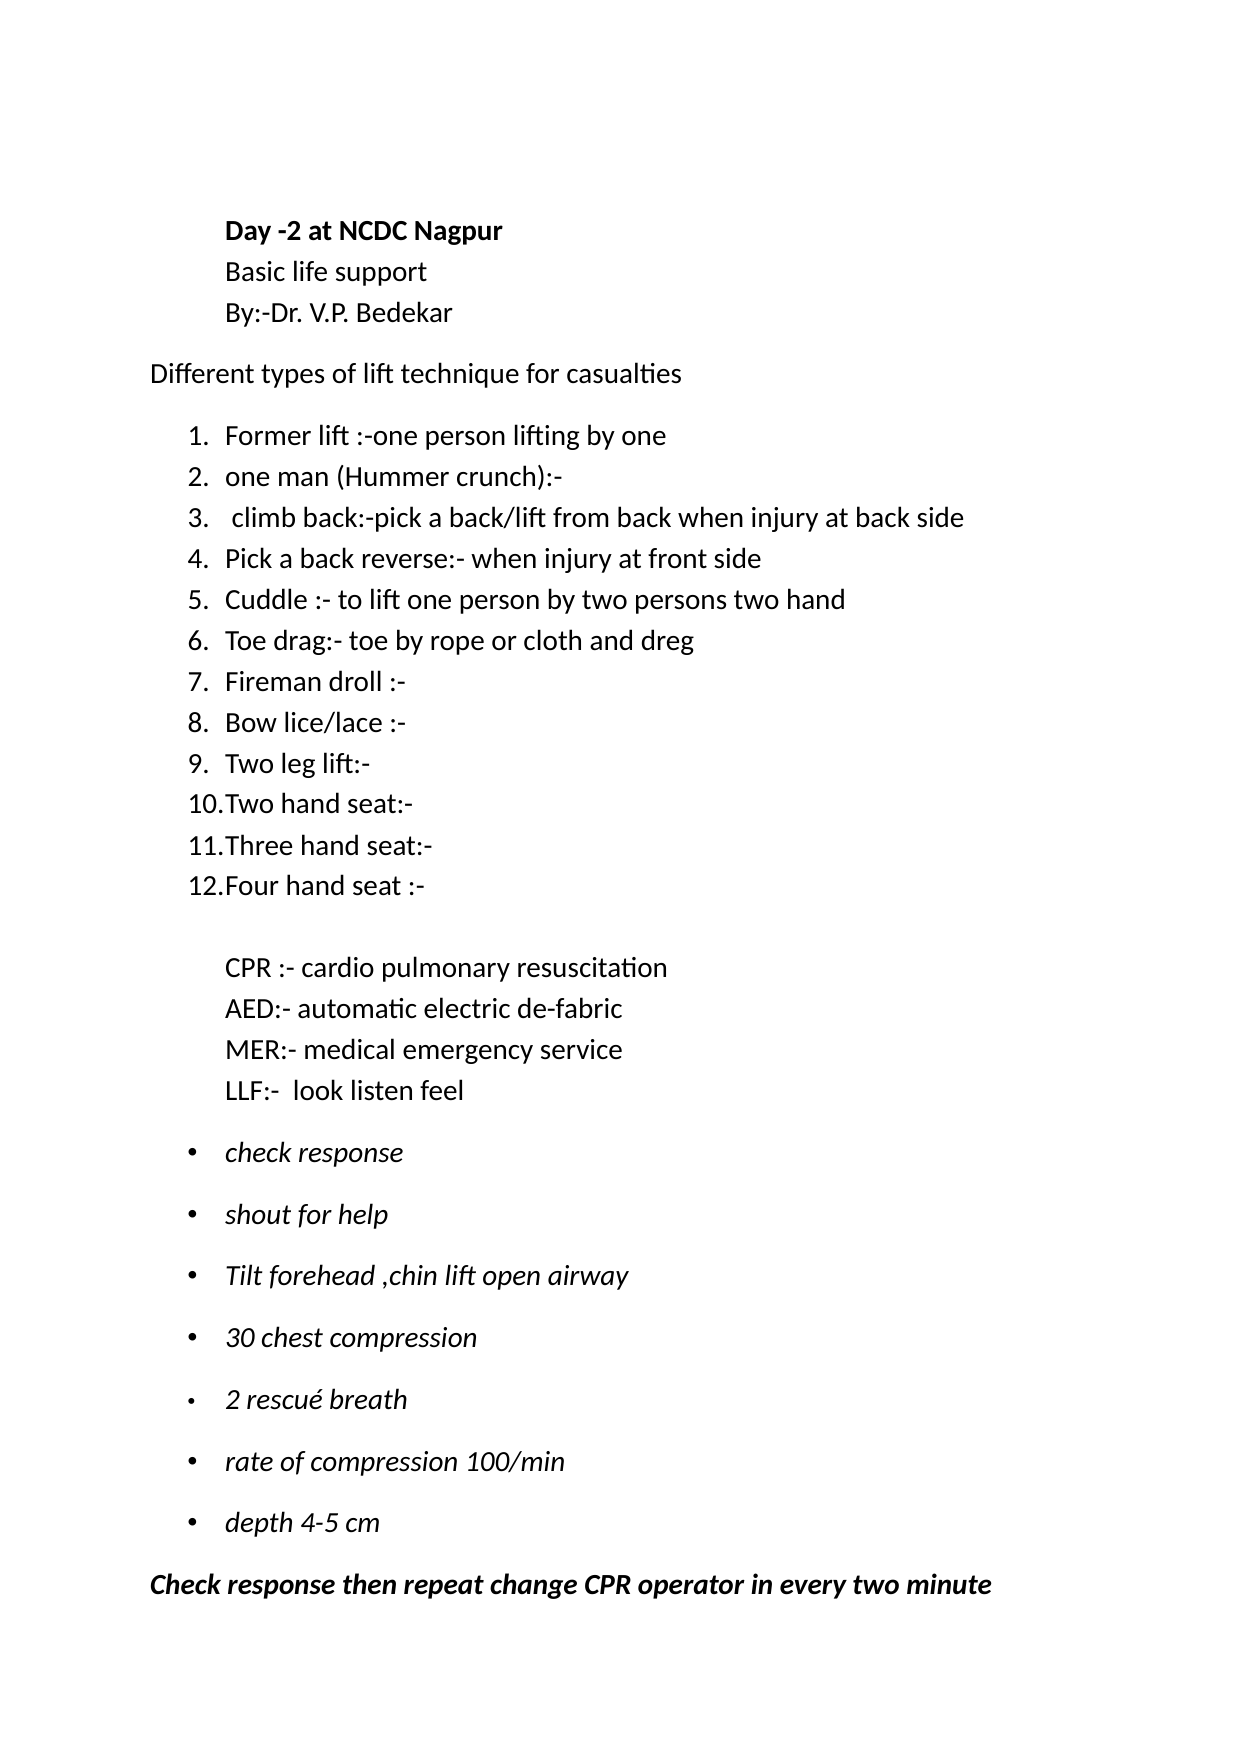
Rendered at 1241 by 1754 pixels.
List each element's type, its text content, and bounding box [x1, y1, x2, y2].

list Four hand seat :- [187, 867, 1090, 903]
list 30 chest compression [187, 1319, 1090, 1355]
list Bow lice/lace :- [187, 704, 1090, 739]
list 2 rescué breath [187, 1381, 1090, 1417]
list LLF:- look listen feel [225, 1072, 1090, 1108]
list rate of compression 100/min [187, 1443, 1090, 1478]
text Different types of lift technique for casualties [150, 355, 1090, 391]
list climb back:-pick a back/lift from back when injury at back side [187, 499, 1090, 535]
list one man (Hummer crunch):- [187, 458, 1090, 494]
list Cuddle :- to lift one person by two persons two hand [187, 581, 1090, 617]
list check response [187, 1134, 1090, 1169]
text Check response then repeat change CPR operator in every two minute [150, 1566, 1090, 1602]
list CPR :- cardio pulmonary resuscitation [225, 949, 1090, 985]
list Two hand seat:- [187, 786, 1090, 821]
list Day -2 at NCDC Nagpur [225, 212, 1090, 247]
list Pick a back reverse:- when injury at front side [187, 540, 1090, 576]
list By:-Dr. V.P. Bedekar [225, 294, 1090, 329]
list shout for help [187, 1196, 1090, 1231]
list depth 4-5 cm [187, 1504, 1090, 1540]
list AED:- automatic electric de-fabric [225, 990, 1090, 1026]
list Toe drag:- toe by rope or cloth and dreg [187, 622, 1090, 657]
list Three hand seat:- [187, 827, 1090, 862]
list Basic life support [225, 253, 1090, 288]
list Fireman droll :- [187, 663, 1090, 698]
list Two leg lift:- [187, 745, 1090, 780]
list MER:- medical emergency service [225, 1031, 1090, 1067]
list Former lift :-one person lifting by one [187, 417, 1090, 453]
list Tilt forehead ,chin lift open airway [187, 1257, 1090, 1293]
